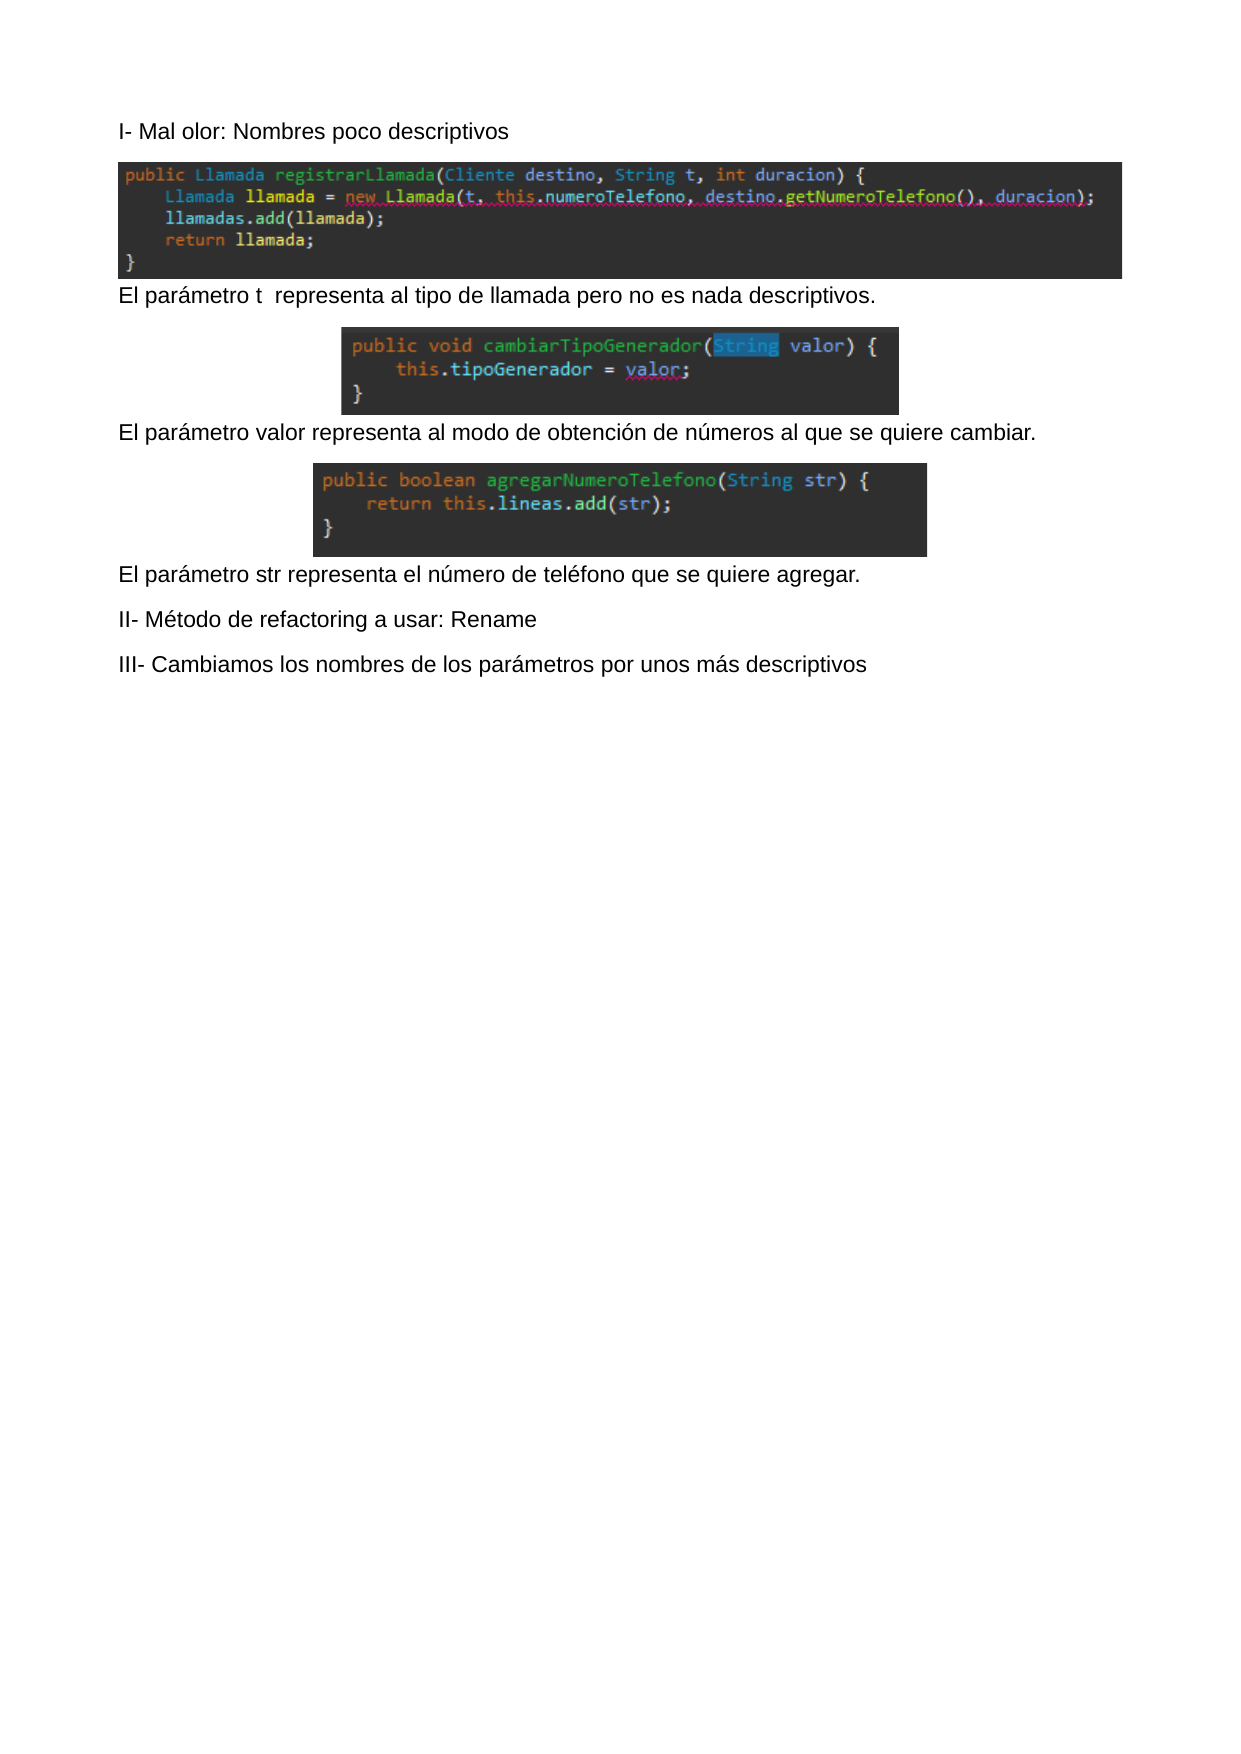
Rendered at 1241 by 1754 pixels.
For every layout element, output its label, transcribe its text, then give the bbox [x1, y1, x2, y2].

text II- Método de refactoring a usar: Rename [118, 606, 1122, 632]
text III- Cambiamos los nombres de los parámetros por unos más descriptivos [118, 651, 1122, 677]
text El parámetro valor representa al modo de obtención de números al que se quiere cambiar. [118, 327, 1122, 445]
text I- Mal olor: Nombres poco descriptivos [118, 118, 1122, 144]
text El parámetro str representa el número de teléfono que se quiere agregar. [118, 463, 1122, 587]
picture [313, 463, 928, 557]
picture [341, 327, 899, 415]
text El parámetro t representa al tipo de llamada pero no es nada descriptivos. [118, 279, 1122, 309]
picture [118, 162, 1123, 279]
